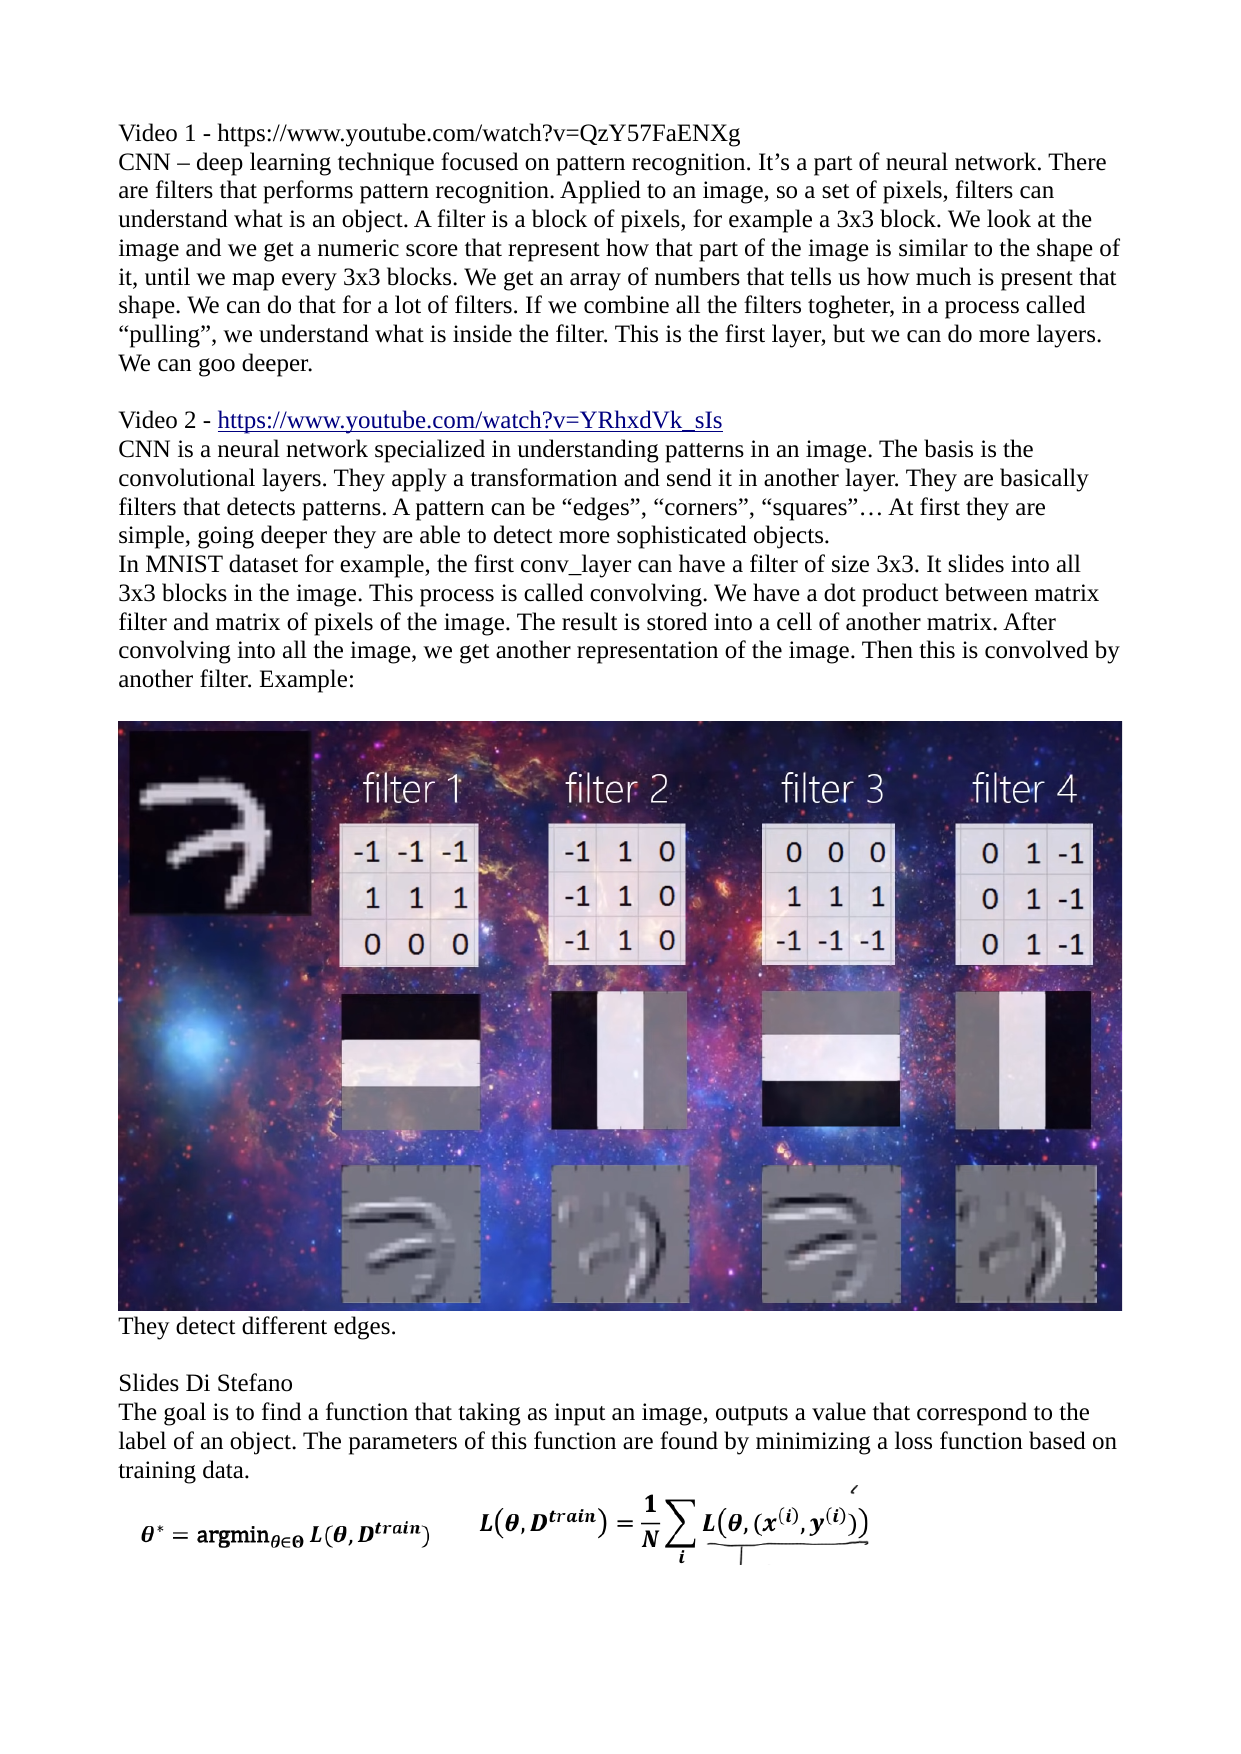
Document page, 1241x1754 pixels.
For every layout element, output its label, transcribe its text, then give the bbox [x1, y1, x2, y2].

text In MNIST dataset for example, the first conv_layer can have a filter of size 3x3. It slides into all 3x3 blocks in the image. This process is called convolving. We have a dot product between matrix filter and matrix of pixels of the image. The result is stored into a cell of another matrix. After convolving into all the image, we get another representation of the image. Then this is convolved by another filter. Example: [118, 549, 1122, 693]
text CNN – deep learning technique focused on pattern recognition. It’s a part of neural network. There are filters that performs pattern recognition. Applied to an image, so a set of pixels, filters can understand what is an object. A filter is a block of pixels, for example a 3x3 block. We look at the image and we get a numeric score that represent how that part of the image is similar to the shape of it, until we map every 3x3 blocks. We get an array of numbers that tells us how much is present that shape. We can do that for a lot of filters. If we combine all the filters togheter, in a process called “pulling”, we understand what is inside the filter. This is the first layer, but we can do more layers. We can goo deeper. [118, 147, 1122, 377]
picture [126, 1513, 433, 1555]
text Video 1 - https://www.youtube.com/watch?v=QzY57FaENXg [118, 118, 1122, 147]
text They detect different edges. [118, 1311, 1122, 1340]
text CNN is a neural network specialized in understanding patterns in an image. The basis is the convolutional layers. They apply a transformation and send it in another layer. They are basically filters that detects patterns. A pattern can be “edges”, “corners”, “squares”… At first they are simple, going deeper they are able to detect more sophisticated objects. [118, 434, 1122, 549]
picture [118, 721, 1123, 1311]
picture [473, 1485, 877, 1565]
text The goal is to find a function that taking as input an image, outputs a value that correspond to the label of an object. The parameters of this function are found by minimizing a loss function based on training data. [118, 1397, 1122, 1483]
text Slides Di Stefano [118, 1368, 1122, 1397]
text Video 2 - https://www.youtube.com/watch?v=YRhxdVk_sIs [118, 406, 1122, 434]
